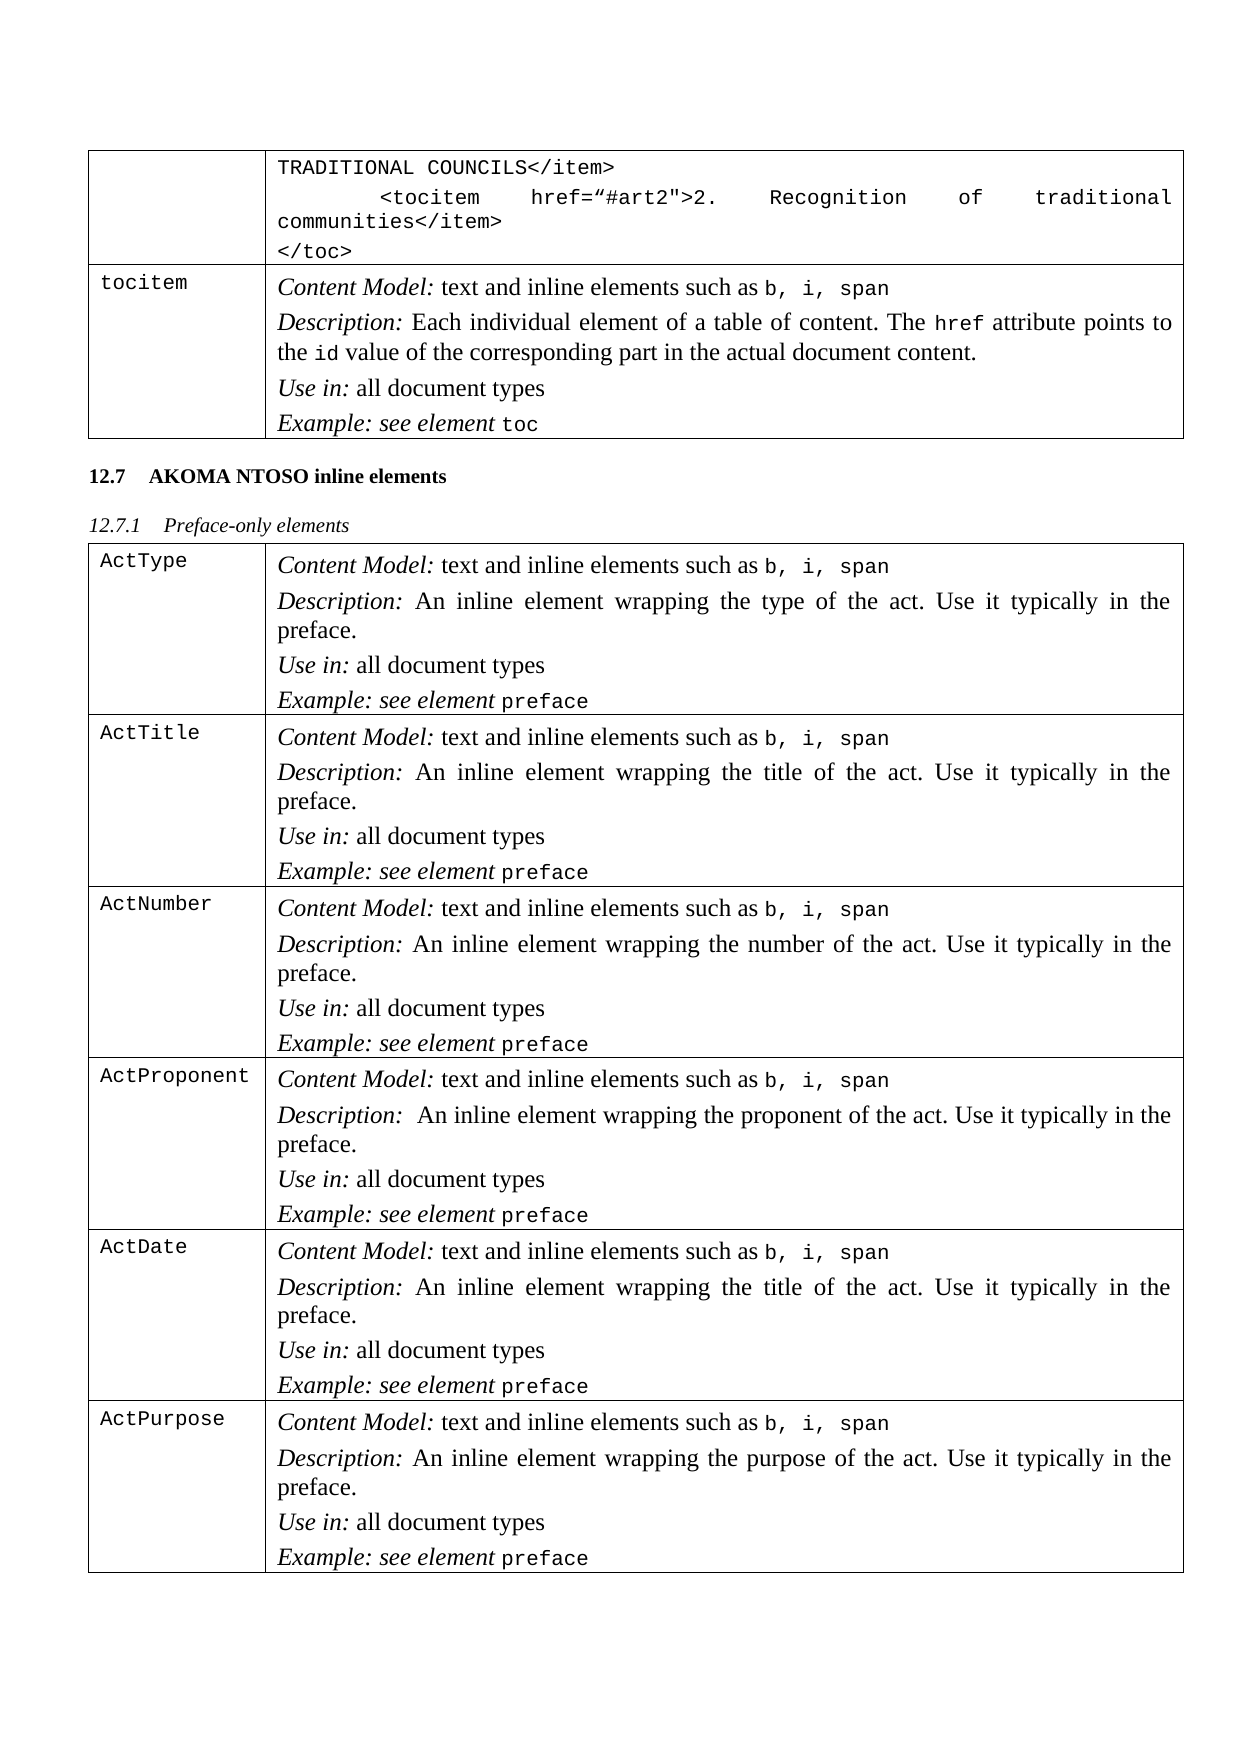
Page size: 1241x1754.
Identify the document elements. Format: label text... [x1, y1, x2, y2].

table_header [89, 151, 265, 264]
table_cell ActNumber [89, 887, 265, 1057]
table_cell ActProponent [89, 1058, 265, 1229]
table_cell ActDate [89, 1230, 265, 1400]
table_cell tocitem [89, 265, 265, 437]
table_cell Content Model: text and inline elements such as b, i, span Description: An inline element wrapping the title of the act. Use it typically in the preface. Use in: all document types Example: see element preface [266, 715, 1183, 886]
table_cell Content Model: text and inline elements such as b, i, span Description: An inline element wrapping the proponent of the act. Use it typically in the preface. Use in: all document types Example: see element preface [266, 1058, 1183, 1229]
subtitle Preface-only elements [89, 513, 1151, 537]
table_header TRADITIONAL COUNCILS</item> <tocitem href=“#art2">2. Recognition of traditional communities</item> </toc> [266, 151, 1183, 264]
table_cell Content Model: text and inline elements such as b, i, span Description: An inline element wrapping the number of the act. Use it typically in the preface. Use in: all document types Example: see element preface [266, 887, 1183, 1057]
subtitle AKOMA NTOSO inline elements [89, 463, 1151, 488]
table_cell ActTitle [89, 715, 265, 886]
table_header ActType [89, 544, 265, 714]
table_header Content Model: text and inline elements such as b, i, span Description: An inline element wrapping the type of the act. Use it typically in the preface. Use in: all document types Example: see element preface [266, 544, 1183, 714]
table_cell Content Model: text and inline elements such as b, i, span Description: An inline element wrapping the title of the act. Use it typically in the preface. Use in: all document types Example: see element preface [266, 1230, 1183, 1400]
table_cell ActPurpose [89, 1401, 265, 1572]
table_cell Content Model: text and inline elements such as b, i, span Description: Each individual element of a table of content. The href attribute points to the id value of the corresponding part in the actual document content. Use in: all document types Example: see element toc [266, 265, 1183, 437]
table_cell Content Model: text and inline elements such as b, i, span Description: An inline element wrapping the purpose of the act. Use it typically in the preface. Use in: all document types Example: see element preface [266, 1401, 1183, 1572]
